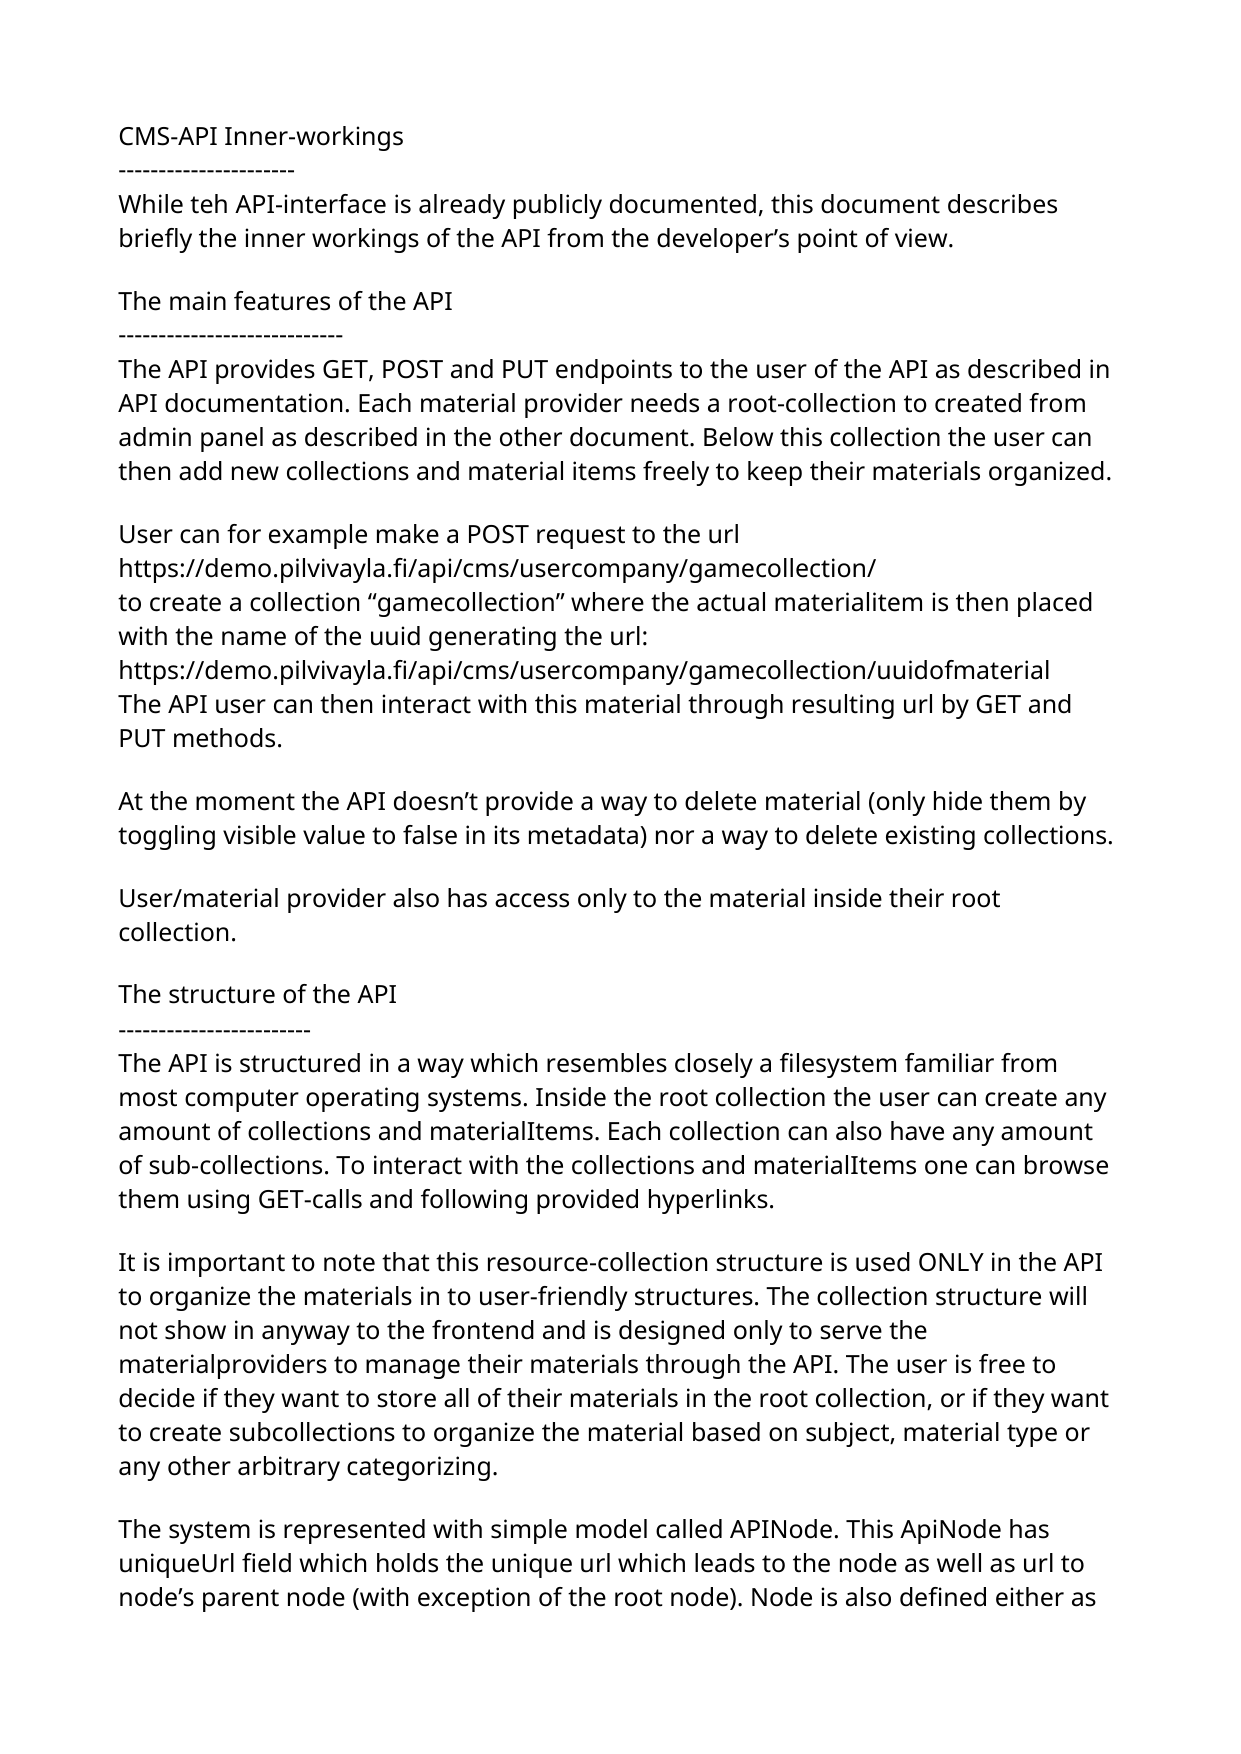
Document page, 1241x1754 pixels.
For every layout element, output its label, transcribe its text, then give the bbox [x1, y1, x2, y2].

text While teh API-interface is already publicly documented, this document describes briefly the inner workings of the API from the developer’s point of view. [118, 186, 1122, 254]
text User/material provider also has access only to the material inside their root collection. [118, 880, 1122, 948]
text The structure of the API [118, 977, 1122, 1011]
text User can for example make a POST request to the url https://demo.pilvivayla.fi/api/cms/usercompany/gamecollection/ [118, 516, 1122, 584]
text The API user can then interact with this material through resulting url by GET and PUT methods. [118, 687, 1122, 755]
text It is important to note that this resource-collection structure is used ONLY in the API to organize the materials in to user-friendly structures. The collection structure will not show in anyway to the frontend and is designed only to serve the materialproviders to manage their materials through the API. The user is free to decide if they want to store all of their materials in the root collection, or if they want to create subcollections to organize the material based on subject, material type or any other arbitrary categorizing. [118, 1244, 1122, 1483]
text ---------------------------- [118, 317, 1122, 351]
text ------------------------ [118, 1011, 1122, 1045]
text The main features of the API [118, 283, 1122, 317]
text CMS-API Inner-workings [118, 118, 1122, 152]
text The API provides GET, POST and PUT endpoints to the user of the API as described in API documentation. Each material provider needs a root-collection to created from admin panel as described in the other document. Below this collection the user can then add new collections and material items freely to keep their materials organized. [118, 351, 1122, 487]
text The API is structured in a way which resembles closely a filesystem familiar from most computer operating systems. Inside the root collection the user can create any amount of collections and materialItems. Each collection can also have any amount of sub-collections. To interact with the collections and materialItems one can browse them using GET-calls and following provided hyperlinks. [118, 1045, 1122, 1216]
text ---------------------- [118, 152, 1122, 186]
text to create a collection “gamecollection” where the actual materialitem is then placed with the name of the uuid generating the url: https://demo.pilvivayla.fi/api/cms/usercompany/gamecollection/uuidofmaterial [118, 584, 1122, 687]
text The system is represented with simple model called APINode. This ApiNode has uniqueUrl field which holds the unique url which leads to the node as well as url to node’s parent node (with exception of the root node). Node is also defined either as [118, 1512, 1122, 1614]
text At the moment the API doesn’t provide a way to delete material (only hide them by toggling visible value to false in its metadata) nor a way to delete existing collections. [118, 783, 1122, 852]
